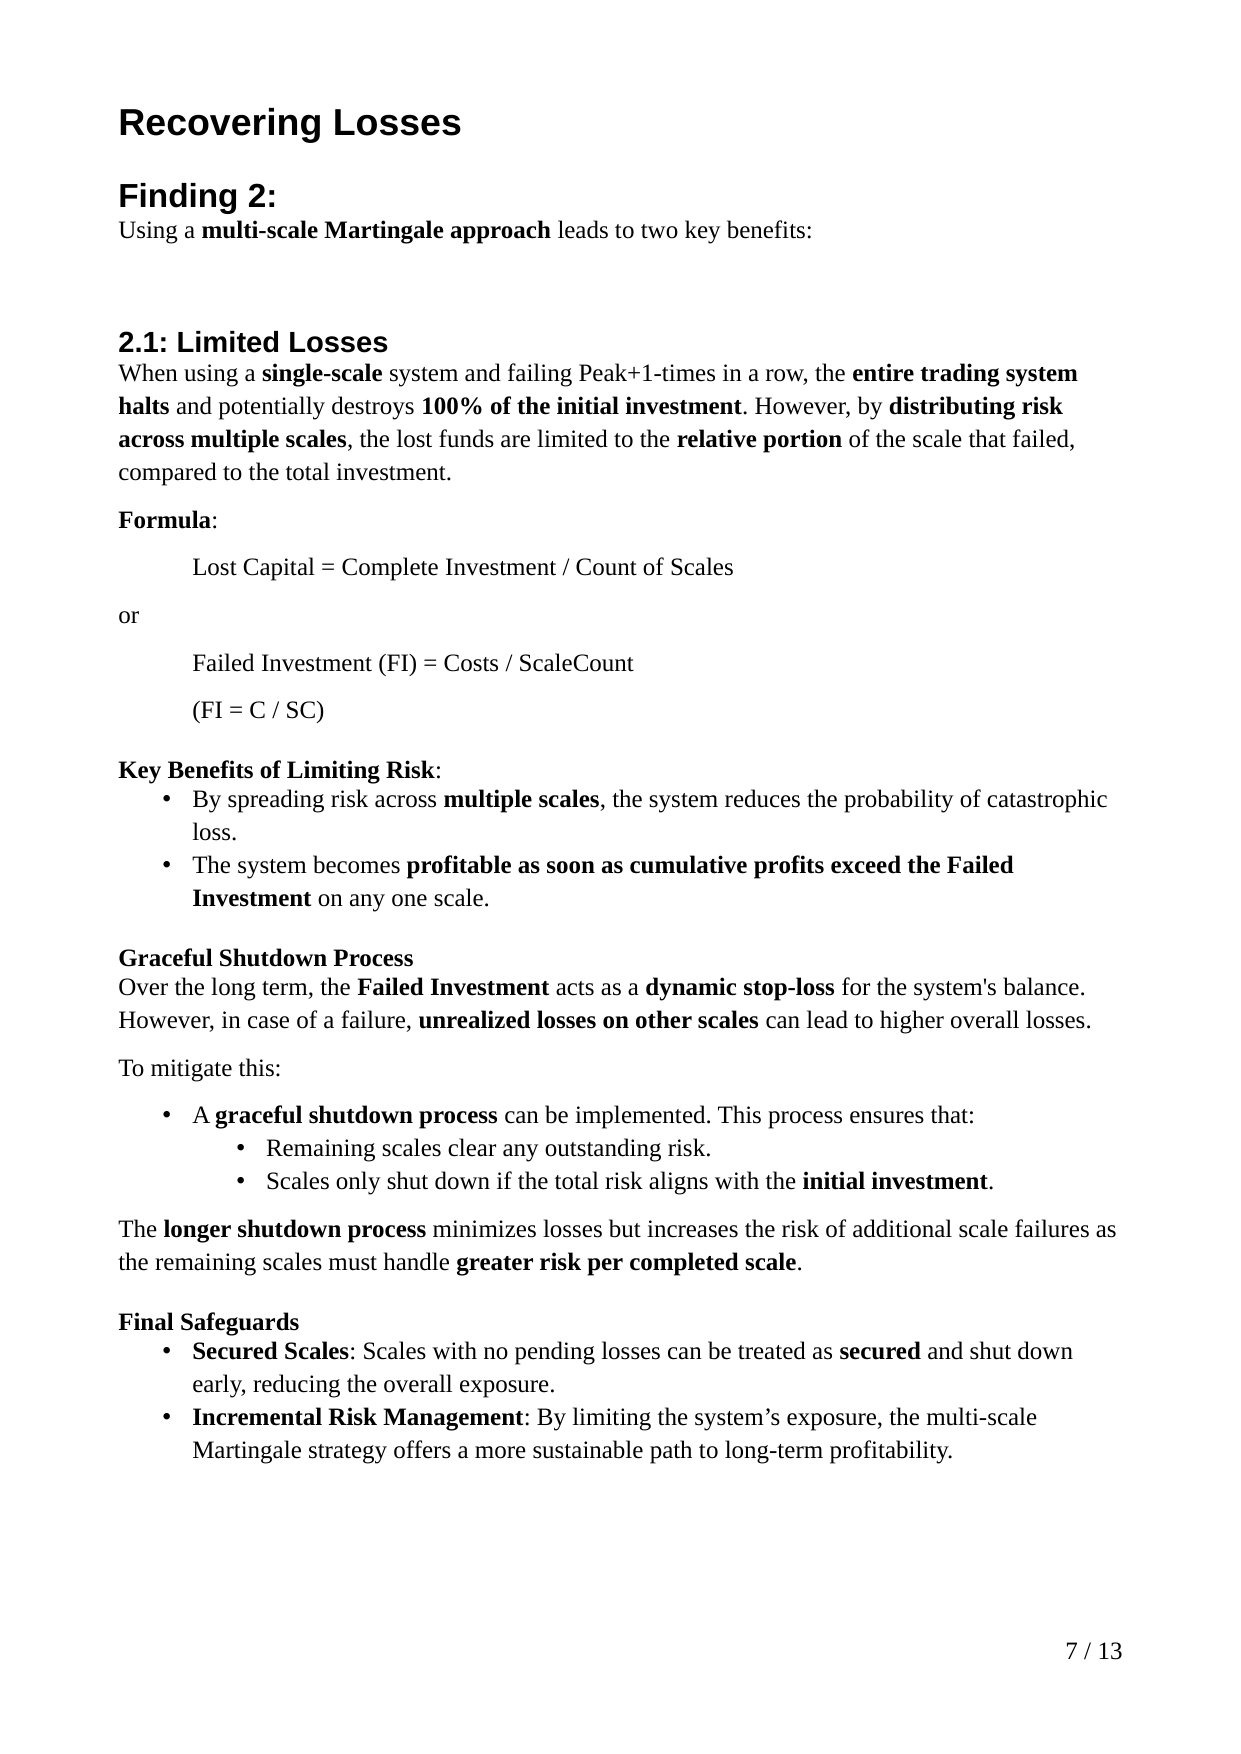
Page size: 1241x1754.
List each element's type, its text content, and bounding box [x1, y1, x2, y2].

list By spreading risk across multiple scales, the system reduces the probability of catastrophic loss. [162, 784, 1122, 846]
text Using a multi-scale Martingale approach leads to two key benefits: [118, 215, 1122, 244]
text Lost Capital = Complete Investment​ / Count of Scales [118, 552, 1122, 581]
subtitle Graceful Shutdown Process [118, 943, 1122, 972]
subtitle Key Benefits of Limiting Risk: [118, 755, 1122, 784]
list Remaining scales clear any outstanding risk. [236, 1133, 1122, 1162]
list The system becomes profitable as soon as cumulative profits exceed the Failed Investment on any one scale. [162, 850, 1122, 912]
subtitle Final Safeguards [118, 1307, 1122, 1336]
subtitle Recovering Losses [118, 100, 1122, 143]
subtitle 2.1: Limited Losses [118, 325, 1122, 358]
text (FI = C / SC) [118, 695, 1122, 724]
text The longer shutdown process minimizes losses but increases the risk of additional scale failures as the remaining scales must handle greater risk per completed scale. [118, 1214, 1122, 1276]
list Incremental Risk Management: By limiting the system’s exposure, the multi-scale Martingale strategy offers a more sustainable path to long-term profitability. [162, 1402, 1122, 1464]
text Formula: [118, 505, 1122, 534]
text When using a single-scale system and failing Peak+1-times in a row, the entire trading system halts and potentially destroys 100% of the initial investment. However, by distributing risk across multiple scales, the lost funds are limited to the relative portion of the scale that failed, compared to the total investment. [118, 358, 1122, 486]
list A graceful shutdown process can be implemented. This process ensures that: [162, 1100, 1122, 1129]
list Scales only shut down if the total risk aligns with the initial investment. [236, 1166, 1122, 1195]
text or [118, 600, 1122, 629]
list Secured Scales: Scales with no pending losses can be treated as secured and shut down early, reducing the overall exposure. [162, 1336, 1122, 1398]
text Over the long term, the Failed Investment acts as a dynamic stop-loss for the system's balance. However, in case of a failure, unrealized losses on other scales can lead to higher overall losses. [118, 972, 1122, 1034]
text To mitigate this: [118, 1053, 1122, 1081]
subtitle Finding 2: [118, 176, 1122, 215]
text Failed Investment (FI) = Costs / ScaleCount [118, 648, 1122, 676]
